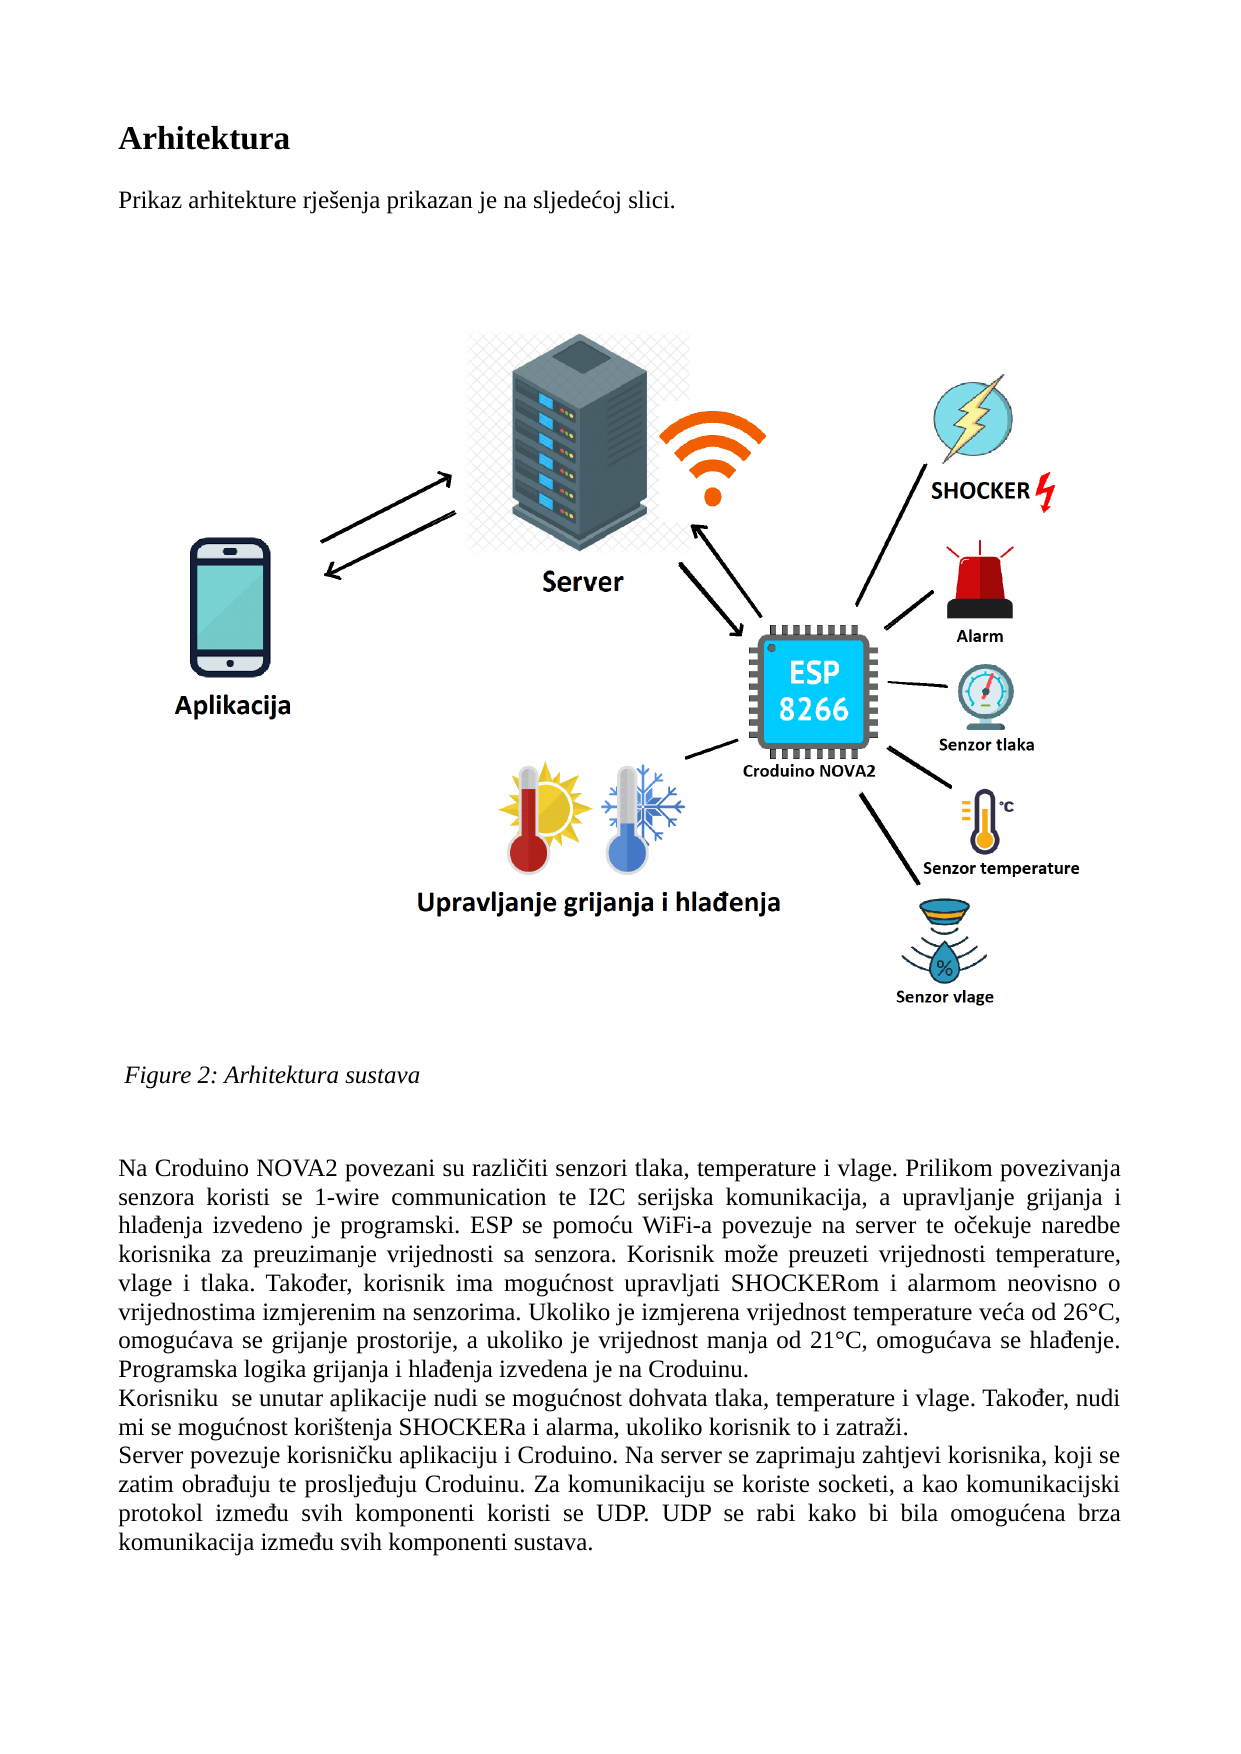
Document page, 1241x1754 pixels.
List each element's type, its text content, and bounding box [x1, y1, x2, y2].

text Na Croduino NOVA2 povezani su različiti senzori tlaka, temperature i vlage. Prilikom povezivanja senzora koristi se 1-wire communication te I2C serijska komunikacija, a upravljanje grijanja i hlađenja izvedeno je programski. ESP se pomoću WiFi-a povezuje na server te očekuje naredbe korisnika za preuzimanje vrijednosti sa senzora. Korisnik može preuzeti vrijednosti temperature, vlage i tlaka. Također, korisnik ima mogućnost upravljati SHOCKERom i alarmom neovisno o vrijednostima izmjerenim na senzorima. Ukoliko je izmjerena vrijednost temperature veća od 26°C, omogućava se grijanje prostorije, a ukoliko je vrijednost manja od 21°C, omogućava se hlađenje. Programska logika grijanja i hlađenja izvedena je na Croduinu. [118, 1153, 1122, 1383]
text Korisniku se unutar aplikacije nudi se mogućnost dohvata tlaka, temperature i vlage. Također, nudi mi se mogućnost korištenja SHOCKERa i alarma, ukoliko korisnik to i zatraži. [118, 1383, 1122, 1440]
text Arhitektura [118, 118, 1122, 156]
text Server povezuje korisničku aplikaciju i Croduino. Na server se zaprimaju zahtjevi korisnika, koji se zatim obrađuju te prosljeđuju Croduinu. Za komunikaciju se koriste socketi, a kao komunikacijski protokol između svih komponenti koristi se UDP. UDP se rabi kako bi bila omogućena brza komunikacija između svih komponenti sustava. [118, 1440, 1122, 1555]
picture [124, 261, 1117, 1061]
text Prikaz arhitekture rješenja prikazan je na sljedećoj slici. [118, 185, 1122, 214]
text Figure 2: Arhitektura sustava [124, 1061, 1116, 1089]
